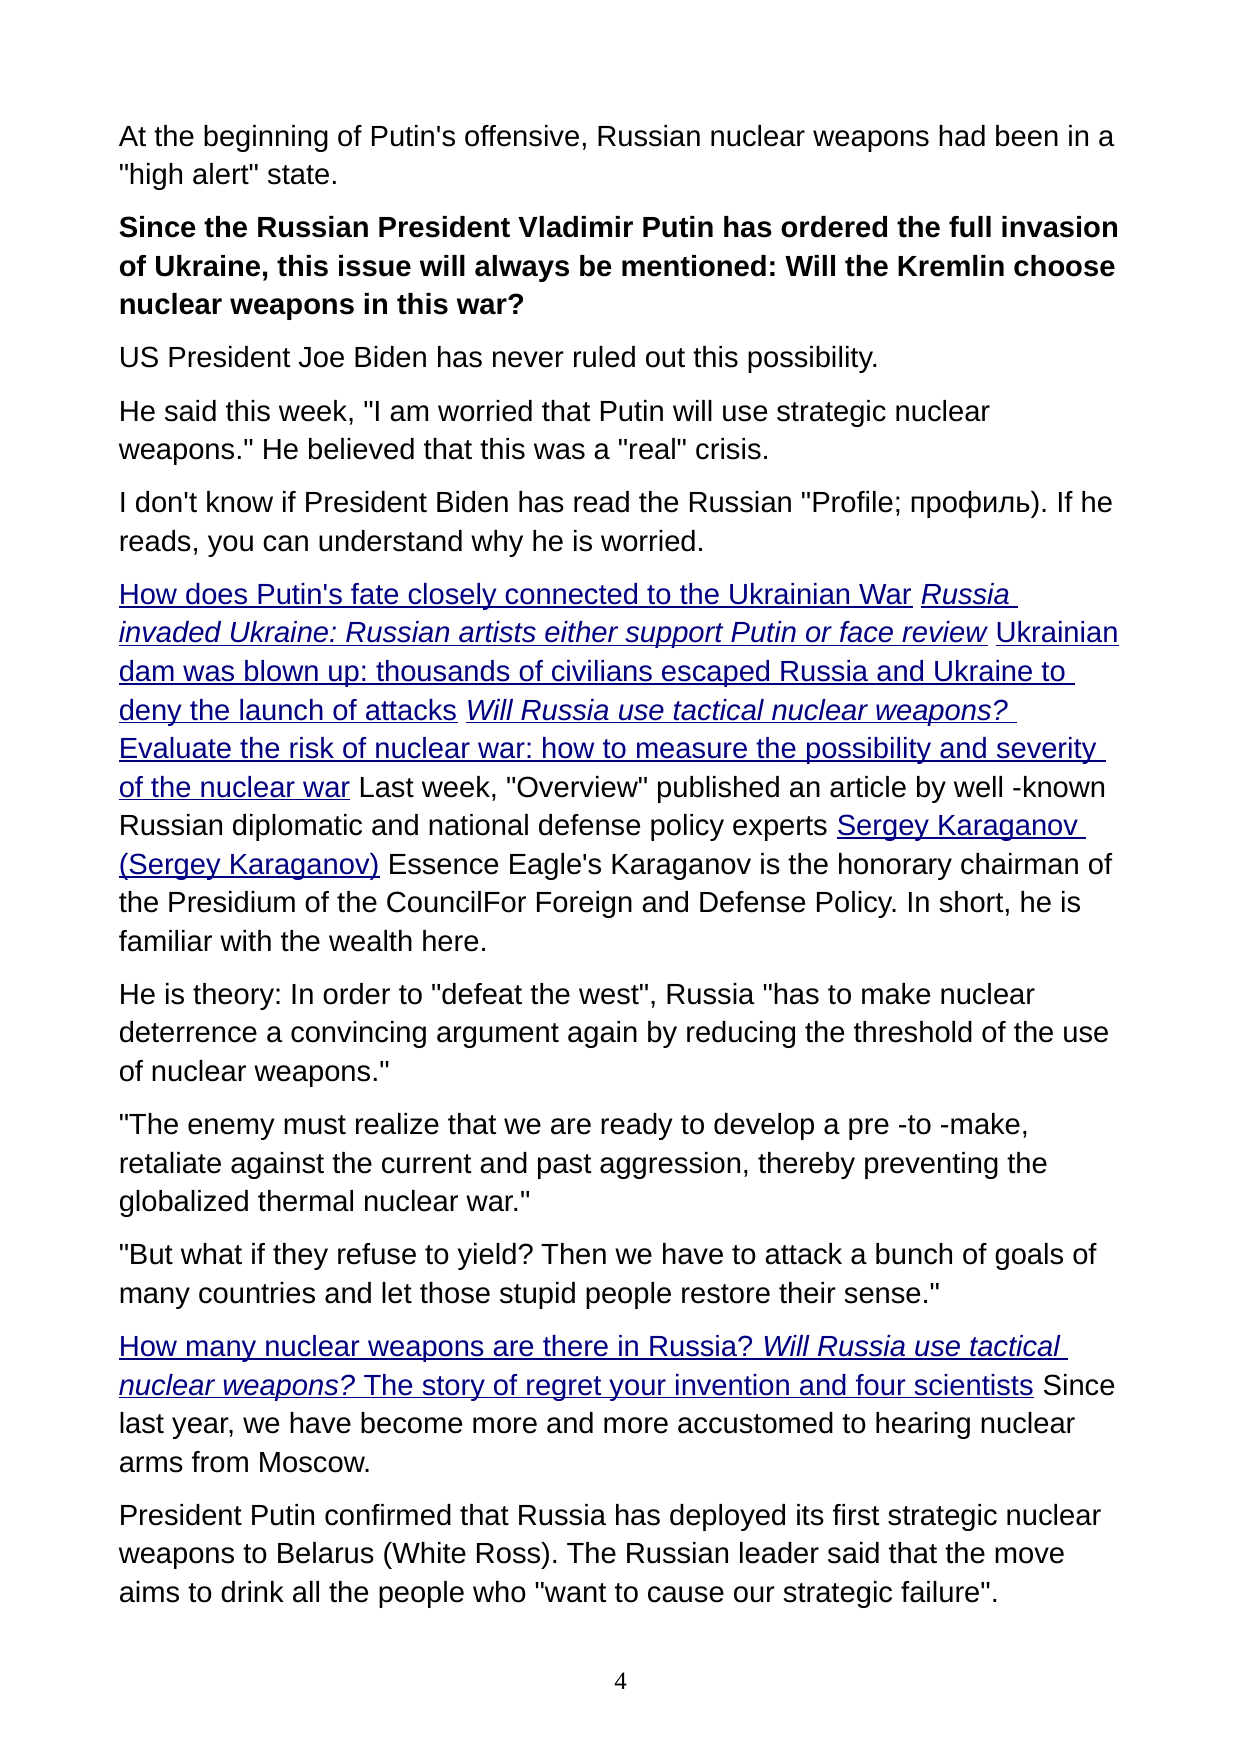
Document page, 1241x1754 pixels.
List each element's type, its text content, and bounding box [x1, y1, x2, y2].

text How does Putin's fate closely connected to the Ukrainian War Russia invaded Ukraine: Russian artists either support Putin or face review Ukrainian dam was blown up: thousands of civilians escaped Russia and Ukraine to deny the launch of attacks Will Russia use tactical nuclear weapons? Evaluate the risk of nuclear war: how to measure the possibility and severity of the nuclear war Last week, "Overview" published an article by well -known Russian diplomatic and national defense policy experts Sergey Karaganov (Sergey Karaganov) Essence Eagle's Karaganov is the honorary chairman of the Presidium of the CouncilFor Foreign and Defense Policy. In short, he is familiar with the wealth here. [118, 577, 1122, 957]
text How many nuclear weapons are there in Russia? Will Russia use tactical nuclear weapons? The story of regret your invention and four scientists Since last year, we have become more and more accustomed to hearing nuclear arms from Moscow. [118, 1329, 1122, 1478]
text At the beginning of Putin's offensive, Russian nuclear weapons had been in a "high alert" state. [118, 118, 1122, 191]
text US President Joe Biden has never ruled out this possibility. [118, 340, 1122, 374]
text He said this week, "I am worried that Putin will use strategic nuclear weapons." He believed that this was a "real" crisis. [118, 393, 1122, 466]
text Since the Russian President Vladimir Putin has ordered the full invasion of Ukraine, this issue will always be mentioned: Will the Kremlin choose nuclear weapons in this war? [118, 210, 1122, 321]
text President Putin confirmed that Russia has deployed its first strategic nuclear weapons to Belarus (White Ross). The Russian leader said that the move aims to drink all the people who "want to cause our strategic failure". [118, 1498, 1122, 1608]
text "But what if they refuse to yield? Then we have to attack a bunch of goals of many countries and let those stupid people restore their sense." [118, 1237, 1122, 1309]
text He is theory: In order to "defeat the west", Russia "has to make nuclear deterrence a convincing argument again by reducing the threshold of the use of nuclear weapons." [118, 977, 1122, 1087]
text I don't know if President Biden has read the Russian "Profile; профиль). If he reads, you can understand why he is worried. [118, 485, 1122, 557]
text "The enemy must realize that we are ready to develop a pre -to -make, retaliate against the current and past aggression, thereby preventing the globalized thermal nuclear war." [118, 1107, 1122, 1218]
